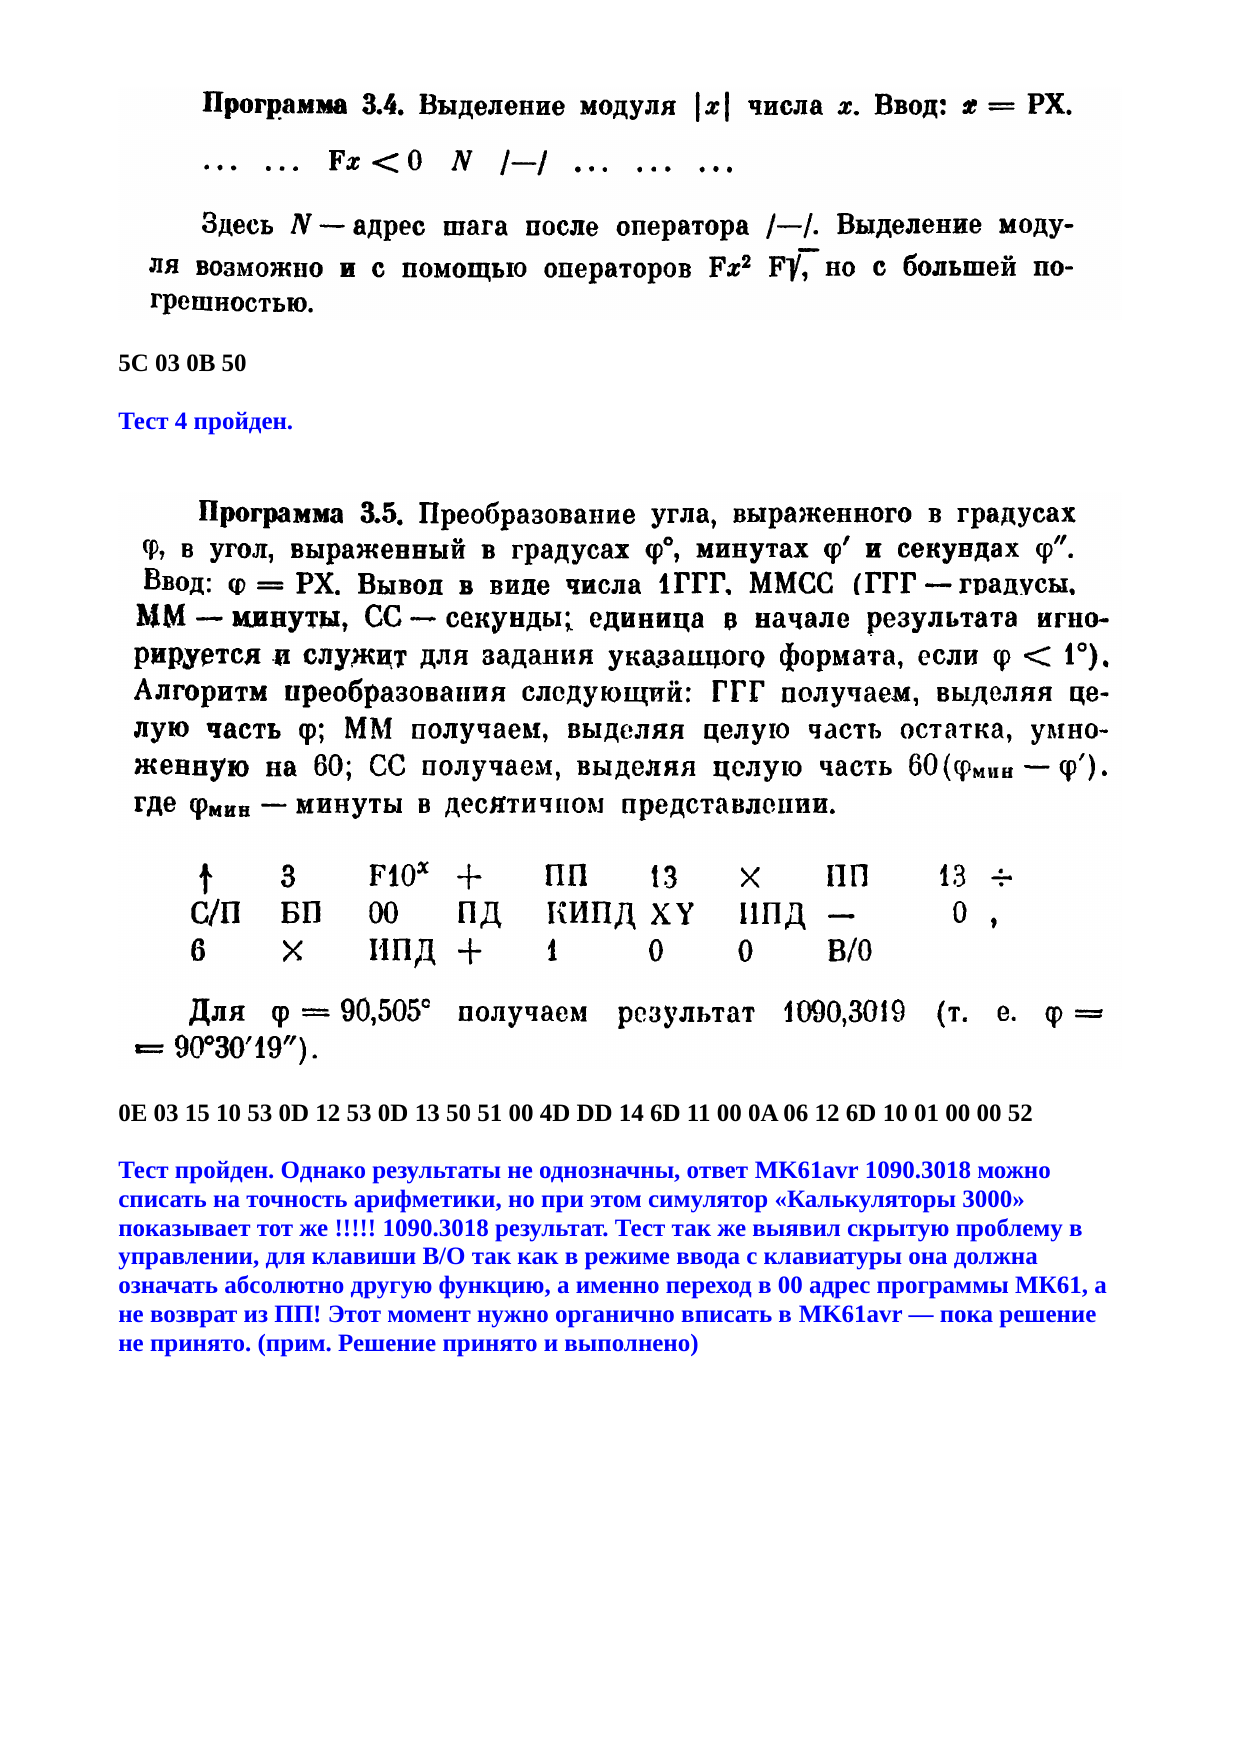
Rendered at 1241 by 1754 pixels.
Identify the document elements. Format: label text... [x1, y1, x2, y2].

text Тест пройден. Однако результаты не однозначны, ответ MK61avr 1090.3018 можно списать на точность арифметики, но при этом симулятор «Калькуляторы 3000» показывает тот же !!!!! 1090.3018 результат. Тест так же выявил скрытую проблему в управлении, для клавиши В/О так как в режиме ввода с клавиатуры она должна означать абсолютно другую функцию, а именно переход в 00 адрес программы МК61, а не возврат из ПП! Этот момент нужно органично вписать в MK61avr — пока решение не принято. (прим. Решение принято и выполнено) [118, 1155, 1122, 1356]
text 5C 03 0B 50 [118, 348, 1122, 377]
text 0E 03 15 10 53 0D 12 53 0D 13 50 51 00 4D DD 14 6D 11 00 0A 06 12 6D 10 01 00 00 52 [118, 1098, 1122, 1126]
picture [118, 87, 1122, 320]
picture [118, 492, 1123, 1069]
text Тест 4 пройден. [118, 406, 1122, 434]
